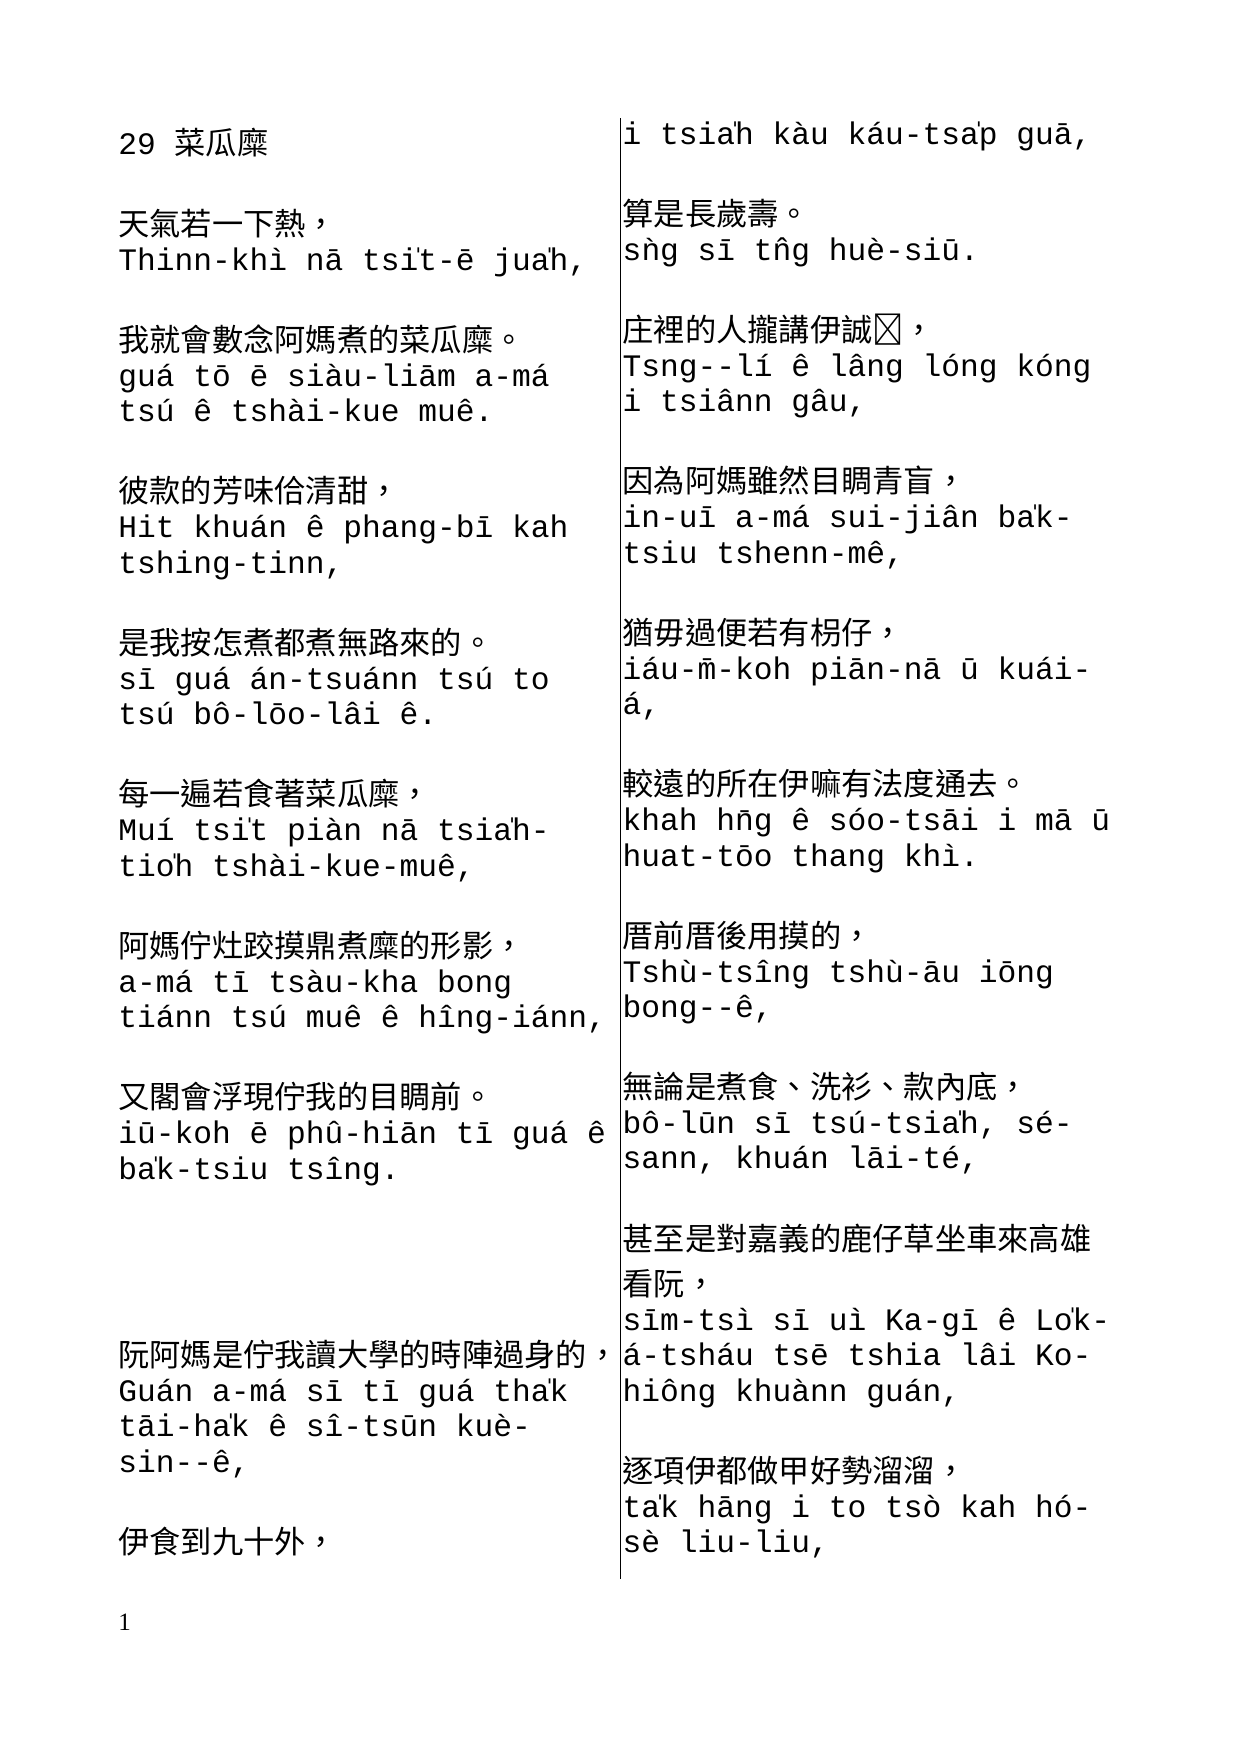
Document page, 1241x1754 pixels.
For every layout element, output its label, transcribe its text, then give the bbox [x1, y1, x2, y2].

text guá tō ē siàu-liām a-má tsú ê tshài-kue muê. [118, 360, 618, 431]
text 逐項伊都做甲好勢溜溜， [622, 1446, 1122, 1491]
text sī guá án-tsuánn tsú to tsú bô-lōo-lâi ê. [118, 663, 618, 734]
text 阮阿媽是佇我讀大學的時陣過身的， [118, 1330, 618, 1375]
text 甚至是對嘉義的鹿仔草坐車來高雄看阮， [622, 1214, 1122, 1304]
text 算是長歲壽。 [622, 189, 1122, 234]
text bô-lūn sī tsú-tsia̍h, sé-sann, khuán lāi-té, [622, 1107, 1122, 1178]
text Thinn-khì nā tsi̍t-ē jua̍h, [118, 244, 618, 280]
text 因為阿媽雖然目睭青盲， [622, 456, 1122, 502]
text Hit khuán ê phang-bī kah tshing-tinn, [118, 512, 618, 583]
text 阿媽佇灶跤摸鼎煮糜的形影， [118, 921, 618, 966]
text 天氣若一下熱， [118, 199, 618, 244]
text 庄裡的人攏講伊誠𠢕， [622, 305, 1122, 350]
text a-má tī tsàu-kha bong tiánn tsú muê ê hîng-iánn, [118, 966, 618, 1037]
text Tshù-tsîng tshù-āu iōng bong--ê, [622, 956, 1122, 1027]
text 厝前厝後用摸的， [622, 911, 1122, 956]
text 是我按怎煮都煮無路來的。 [118, 618, 618, 663]
text khah hn̄g ê sóo-tsāi i mā ū huat-tōo thang khì. [622, 804, 1122, 875]
text 彼款的芳味佮清甜， [118, 467, 618, 512]
text 我就會數念阿媽煮的菜瓜糜。 [118, 315, 618, 360]
text Muí tsi̍t piàn nā tsia̍h-tio̍h tshài-kue-muê, [118, 815, 618, 886]
text 又閣會浮現佇我的目睭前。 [118, 1072, 618, 1118]
text Tsng--lí ê lâng lóng kóng i tsiânn gâu, [622, 350, 1122, 421]
text 猶毋過便若有枴仔， [622, 608, 1122, 653]
text sǹg sī tn̂g huè-siū. [622, 234, 1122, 269]
text 每一遍若食著菜瓜糜， [118, 769, 618, 815]
text sīm-tsì sī uì Ka-gī ê Lo̍k-á-tsháu tsē tshia lâi Ko-hiông khuànn guán, [622, 1304, 1122, 1410]
text Guán a-má sī tī guá tha̍k tāi-ha̍k ê sî-tsūn kuè-sin--ê, [118, 1375, 618, 1482]
text i tsia̍h kàu káu-tsa̍p guā, [622, 118, 1122, 153]
text iáu-m̄-koh piān-nā ū kuái-á, [622, 653, 1122, 724]
text ta̍k hāng i to tsò kah hó-sè liu-liu, [622, 1491, 1122, 1562]
text in-uī a-má sui-jiân ba̍k-tsiu tshenn-mê, [622, 502, 1122, 572]
text iū-koh ē phû-hiān tī guá ê ba̍k-tsiu tsîng. [118, 1118, 618, 1188]
text 伊食到九十外， [118, 1517, 618, 1562]
text 無論是煮食、洗衫、款內底， [622, 1062, 1122, 1107]
text 較遠的所在伊嘛有法度通去。 [622, 759, 1122, 804]
text 29 菜瓜糜 [118, 118, 618, 164]
